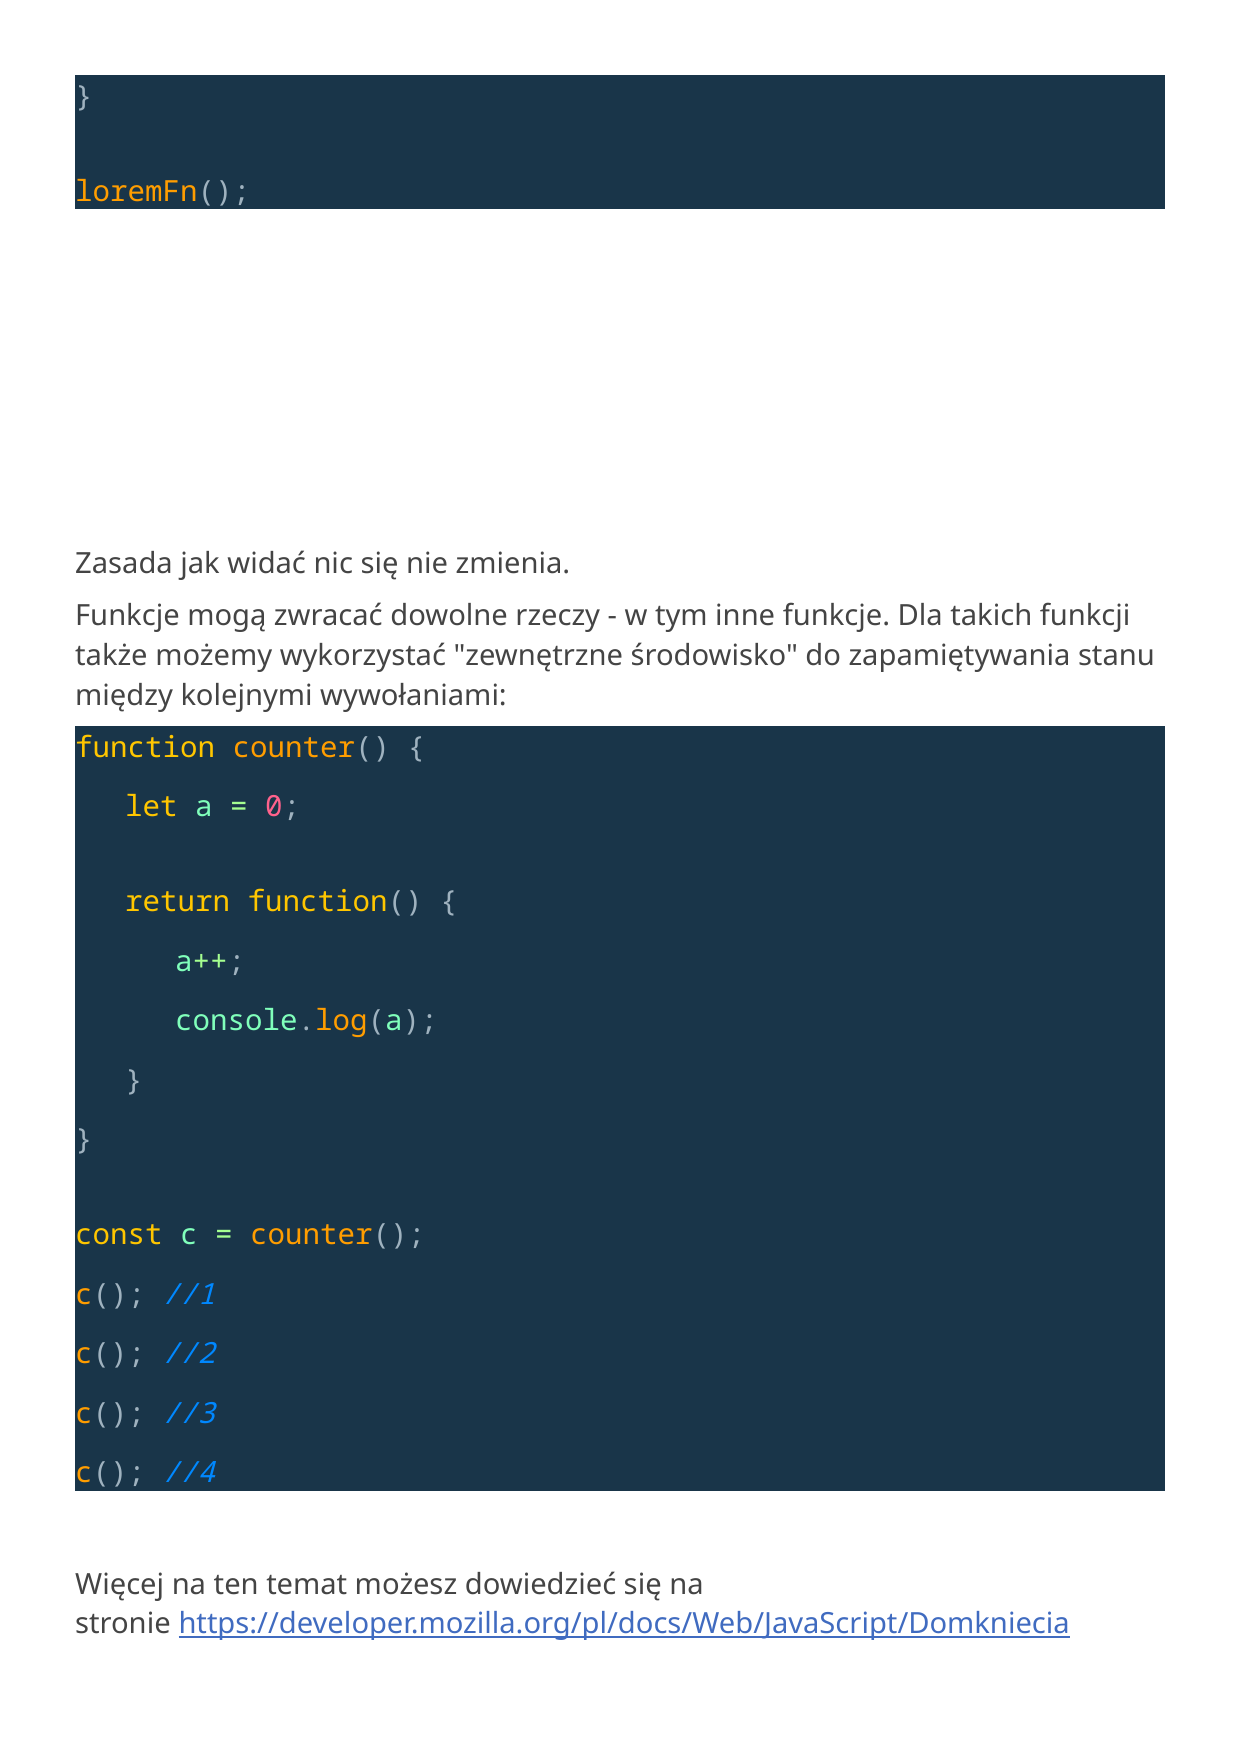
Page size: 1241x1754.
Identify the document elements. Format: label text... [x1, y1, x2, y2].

text return function() { [75, 881, 1165, 920]
text let a = 0; [75, 786, 1165, 825]
text console.log(a); [75, 999, 1165, 1039]
text const c = counter(); [75, 1213, 1165, 1253]
text c(); //3 [75, 1392, 1165, 1432]
text c(); //1 [75, 1273, 1165, 1313]
text function counter() { [75, 726, 1165, 766]
text Zasada jak widać nic się nie zmienia. [75, 542, 1165, 582]
text Funkcje mogą zwracać dowolne rzeczy - w tym inne funkcje. Dla takich funkcji także możemy wykorzystać "zewnętrzne środowisko" do zapamiętywania stanu między kolejnymi wywołaniami: [75, 595, 1165, 714]
text c(); //2 [75, 1332, 1165, 1372]
text } [75, 1059, 1165, 1099]
text a++; [75, 940, 1165, 980]
text } [75, 75, 1165, 115]
text } [75, 1118, 1165, 1158]
text c(); //4 [75, 1451, 1165, 1491]
text Więcej na ten temat możesz dowiedzieć się na stronie https://developer.mozilla.org/pl/docs/Web/JavaScript/Domkniecia [75, 1563, 1165, 1642]
text loremFn(); [75, 170, 1165, 209]
